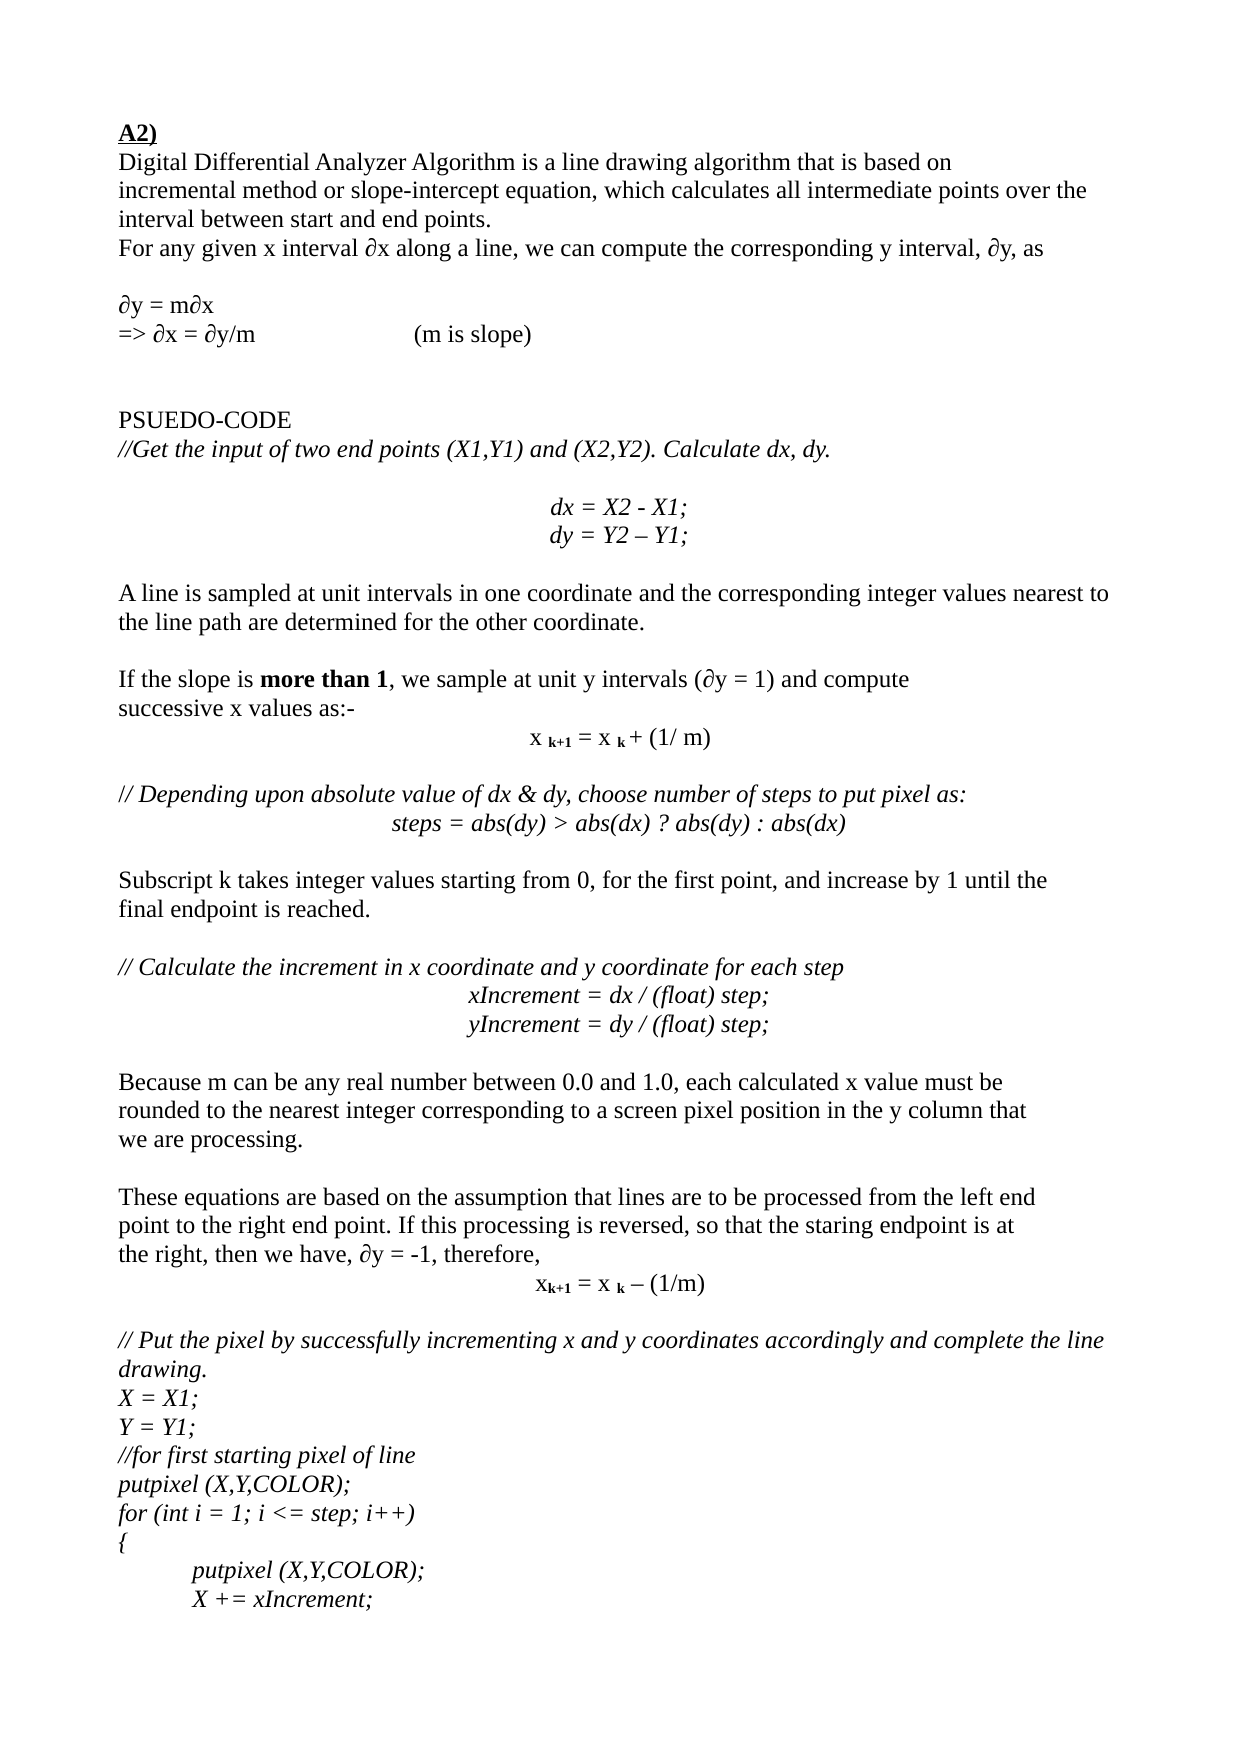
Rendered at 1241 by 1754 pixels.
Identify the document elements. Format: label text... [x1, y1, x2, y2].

text ∂y = m∂x [118, 262, 1122, 319]
text xk+1 = x k – (1/m) [118, 1268, 1122, 1297]
text incremental method or slope-intercept equation, which calculates all intermediate points over the interval between start and end points. [118, 176, 1122, 233]
text A2) Digital Differential Analyzer Algorithm is a line drawing algorithm that is based on [118, 118, 1122, 176]
text we are processing. [118, 1124, 1122, 1182]
text Subscript k takes integer values starting from 0, for the first point, and increase by 1 until the [118, 866, 1122, 894]
text Y = Y1; [118, 1412, 1122, 1441]
text X = X1; [118, 1383, 1122, 1412]
text x k+1 = x k + (1/ m) [118, 722, 1122, 779]
text dx = X2 - X1; [118, 492, 1122, 521]
text X += xIncrement; [118, 1584, 1122, 1613]
text These equations are based on the assumption that lines are to be processed from the left end [118, 1182, 1122, 1211]
text PSUEDO-CODE //Get the input of two end points (X1,Y1) and (X2,Y2). Calculate dx, dy. [118, 348, 1122, 463]
text For any given x interval ∂x along a line, we can compute the corresponding y interval, ∂y, as [118, 233, 1122, 262]
text the right, then we have, ∂y = -1, therefore, [118, 1239, 1122, 1268]
text point to the right end point. If this processing is reversed, so that the staring endpoint is at [118, 1211, 1122, 1239]
text => ∂x = ∂y/m (m is slope) [118, 319, 1122, 348]
text for (int i = 1; i <= step; i++) { [118, 1498, 1122, 1556]
text xIncrement = dx / (float) step; [118, 981, 1122, 1009]
text yIncrement = dy / (float) step; [118, 1009, 1122, 1038]
text final endpoint is reached. [118, 894, 1122, 923]
text // Put the pixel by successfully incrementing x and y coordinates accordingly and complete the line drawing. [118, 1326, 1122, 1383]
text steps = abs(dy) > abs(dx) ? abs(dy) : abs(dx) [118, 808, 1122, 866]
text rounded to the nearest integer corresponding to a screen pixel position in the y column that [118, 1096, 1122, 1124]
text If the slope is more than 1, we sample at unit y intervals (∂y = 1) and compute [118, 664, 1122, 693]
text putpixel (X,Y,COLOR); [118, 1469, 1122, 1498]
text // Calculate the increment in x coordinate and y coordinate for each step [118, 952, 1122, 981]
text // Depending upon absolute value of dx & dy, choose number of steps to put pixel as: [118, 779, 1122, 808]
text Because m can be any real number between 0.0 and 1.0, each calculated x value must be [118, 1067, 1122, 1096]
text successive x values as:- [118, 693, 1122, 722]
text A line is sampled at unit intervals in one coordinate and the corresponding integer values nearest to the line path are determined for the other coordinate. [118, 578, 1122, 664]
text dy = Y2 – Y1; [118, 521, 1122, 578]
text //for first starting pixel of line [118, 1441, 1122, 1469]
text putpixel (X,Y,COLOR); [118, 1556, 1122, 1584]
